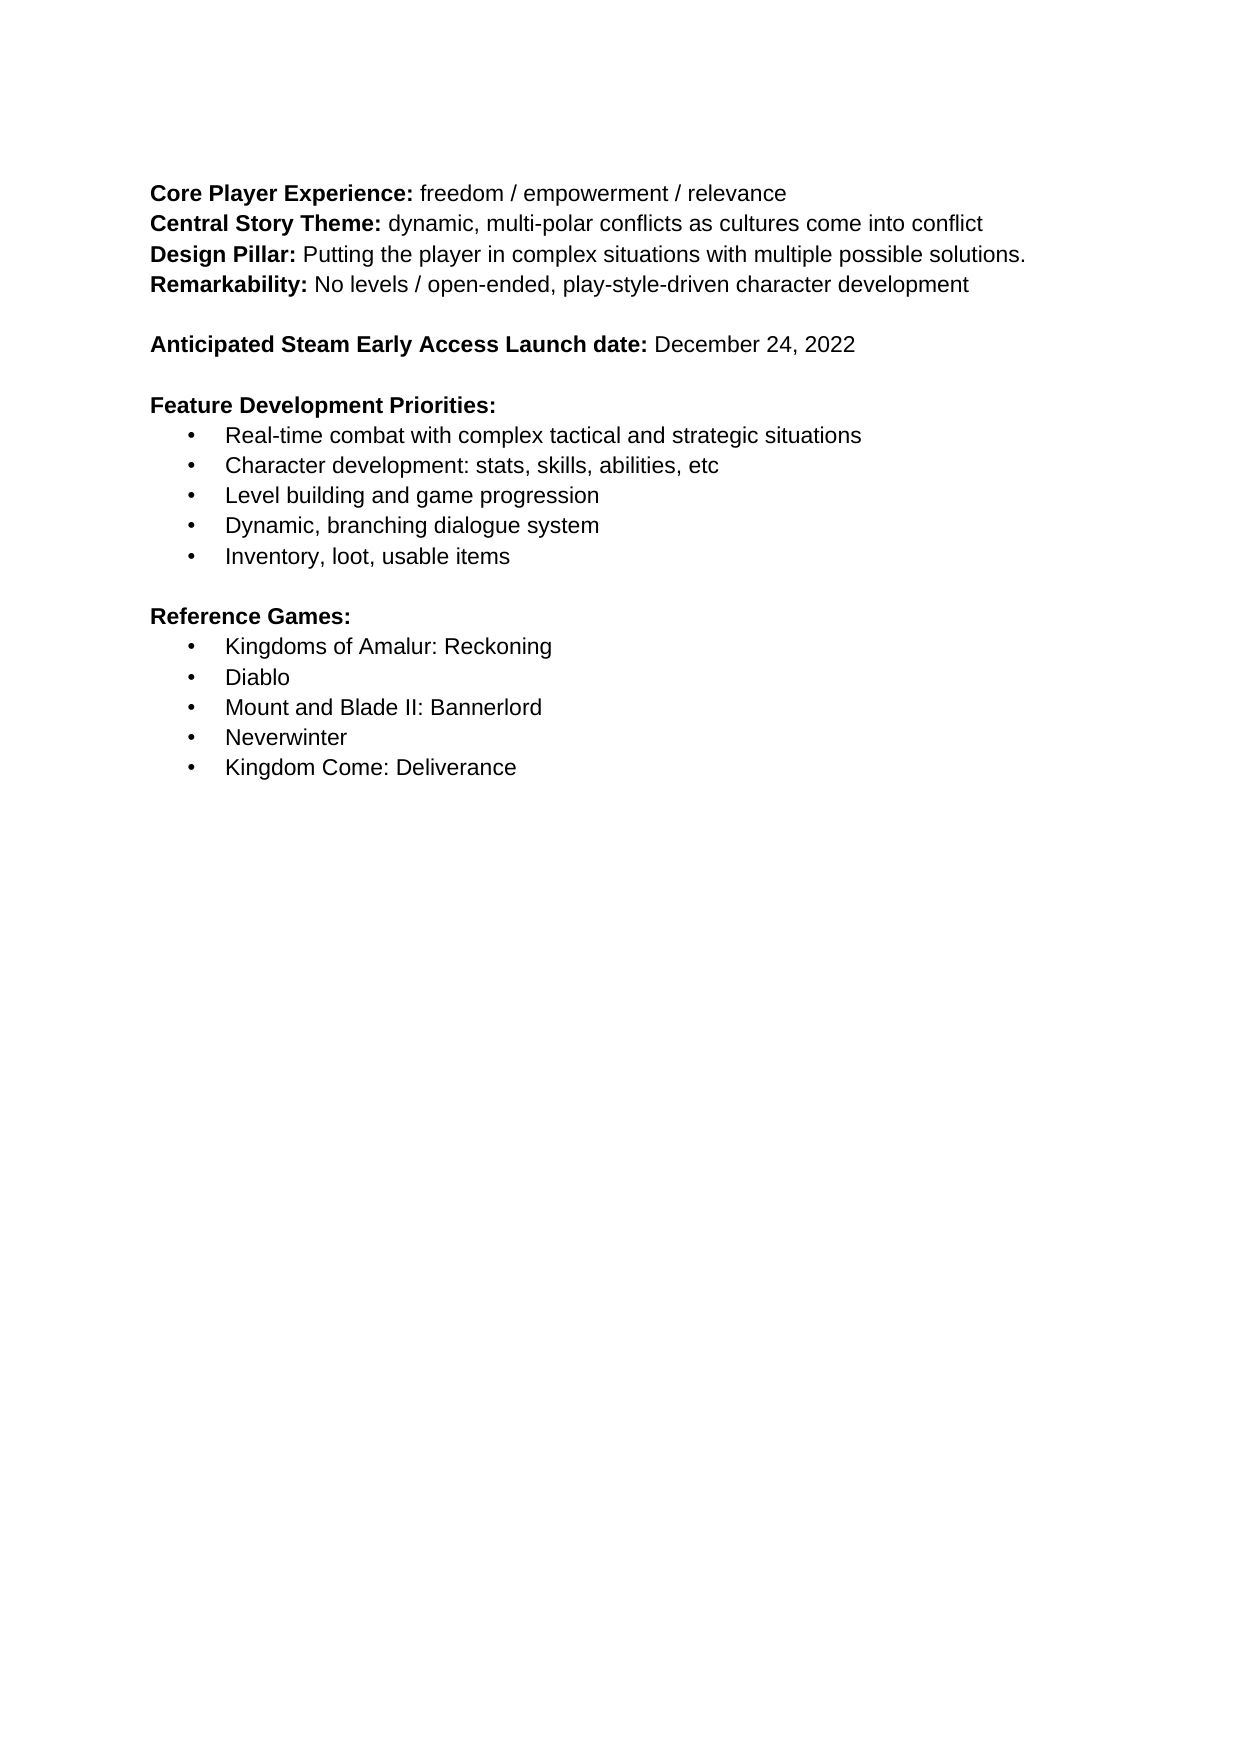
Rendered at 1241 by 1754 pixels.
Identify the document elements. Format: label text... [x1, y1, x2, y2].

list Diablo [187, 663, 1090, 690]
text Design Pillar: Putting the player in complex situations with multiple possible solutions. [150, 241, 1090, 267]
text Central Story Theme: dynamic, multi-polar conflicts as cultures come into conflict [150, 210, 1090, 237]
text Anticipated Steam Early Access Launch date: December 24, 2022 [150, 331, 1090, 358]
text Reference Games: [150, 603, 1090, 629]
text Remarkability: No levels / open-ended, play-style-driven character development [150, 271, 1090, 297]
list Neverwinter [187, 724, 1090, 750]
list Inventory, loot, usable items [187, 543, 1090, 569]
list Level building and game progression [187, 482, 1090, 509]
list Kingdom Come: Deliverance [187, 754, 1090, 781]
text Feature Development Priorities: [150, 392, 1090, 418]
list Dynamic, branching dialogue system [187, 512, 1090, 539]
text Core Player Experience: freedom / empowerment / relevance [150, 180, 1090, 207]
list Real-time combat with complex tactical and strategic situations [187, 422, 1090, 448]
list Mount and Blade II: Bannerlord [187, 694, 1090, 720]
list Kingdoms of Amalur: Reckoning [187, 633, 1090, 660]
list Character development: stats, skills, abilities, etc [187, 452, 1090, 478]
